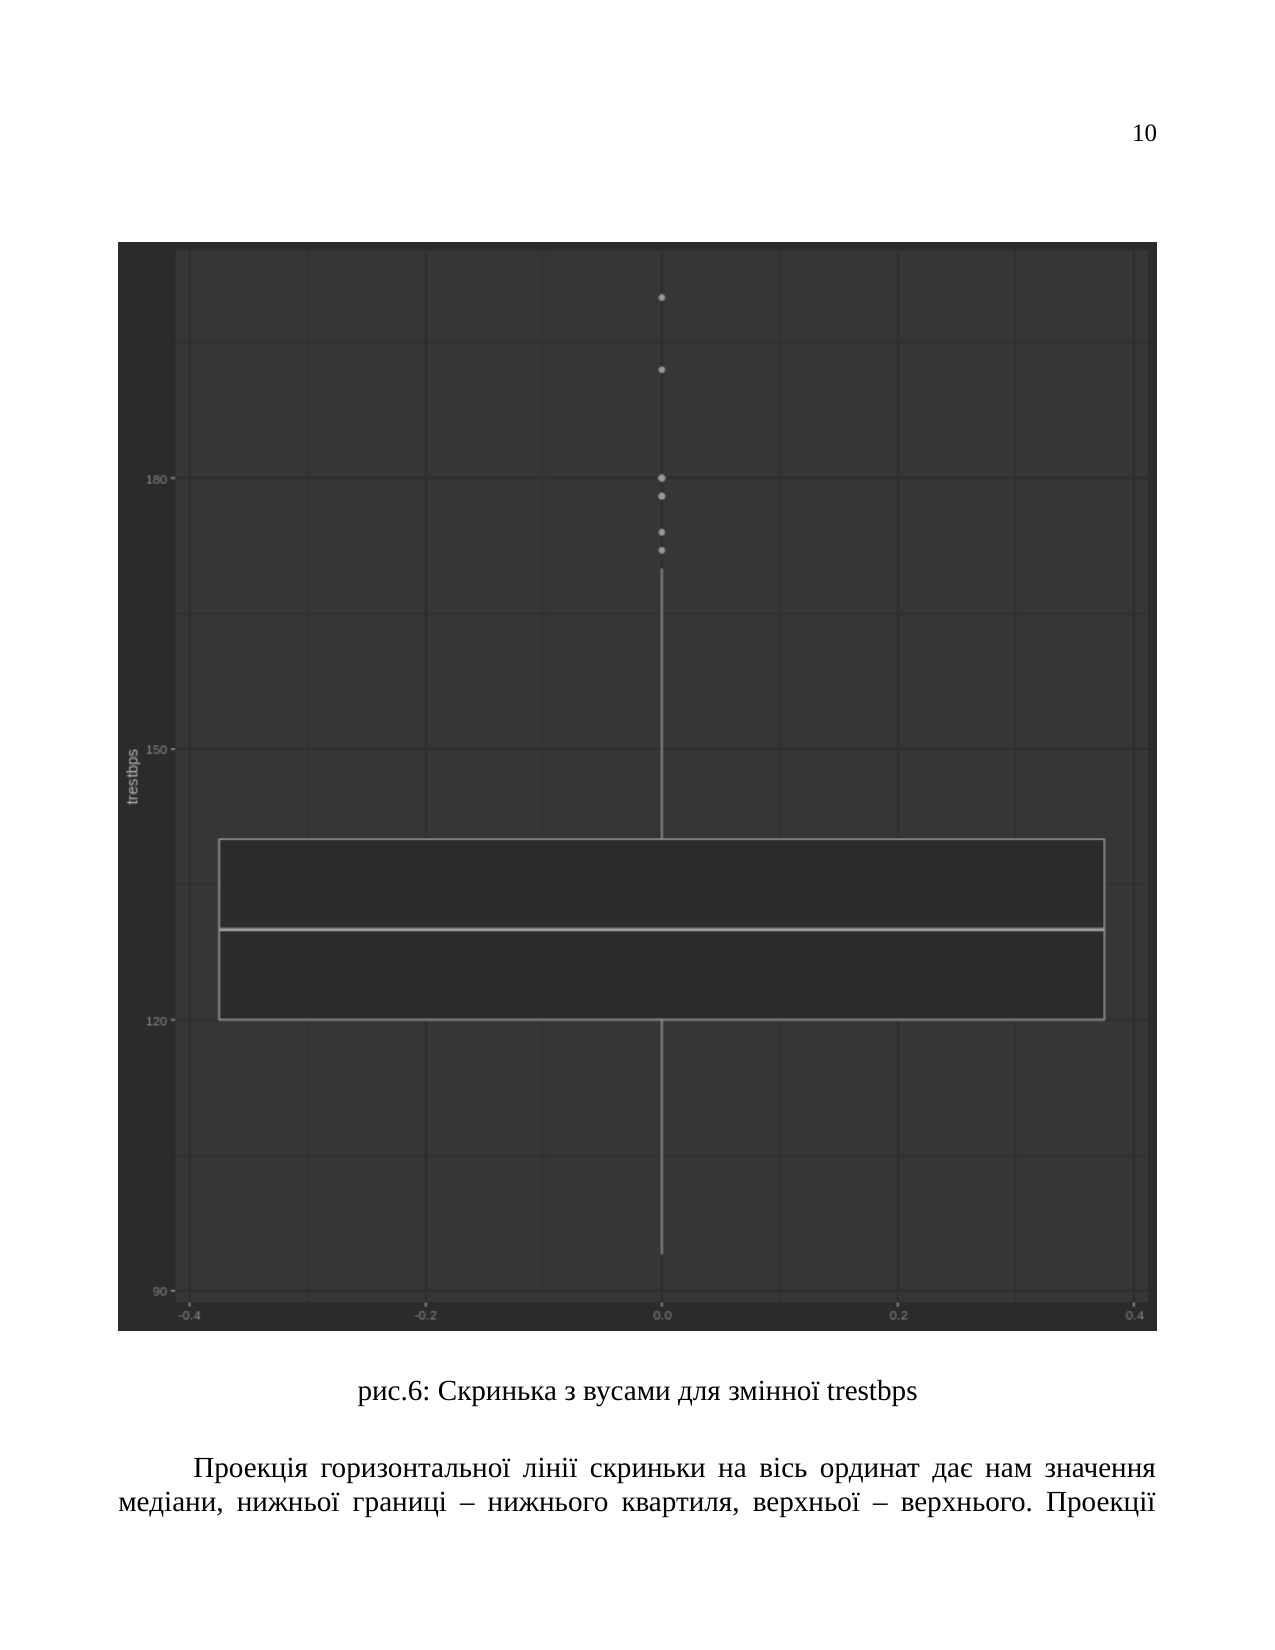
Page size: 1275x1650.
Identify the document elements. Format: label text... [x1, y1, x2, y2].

picture [118, 242, 1157, 1331]
text рис.6: Скринька з вусами для змінної trestbps [118, 1373, 1157, 1407]
text Проекція горизонтальної лінії скриньки на вісь ординат дає нам значення медіани, нижньої границі – нижнього квартиля, верхньої – верхнього. Проекції [118, 1450, 1157, 1517]
